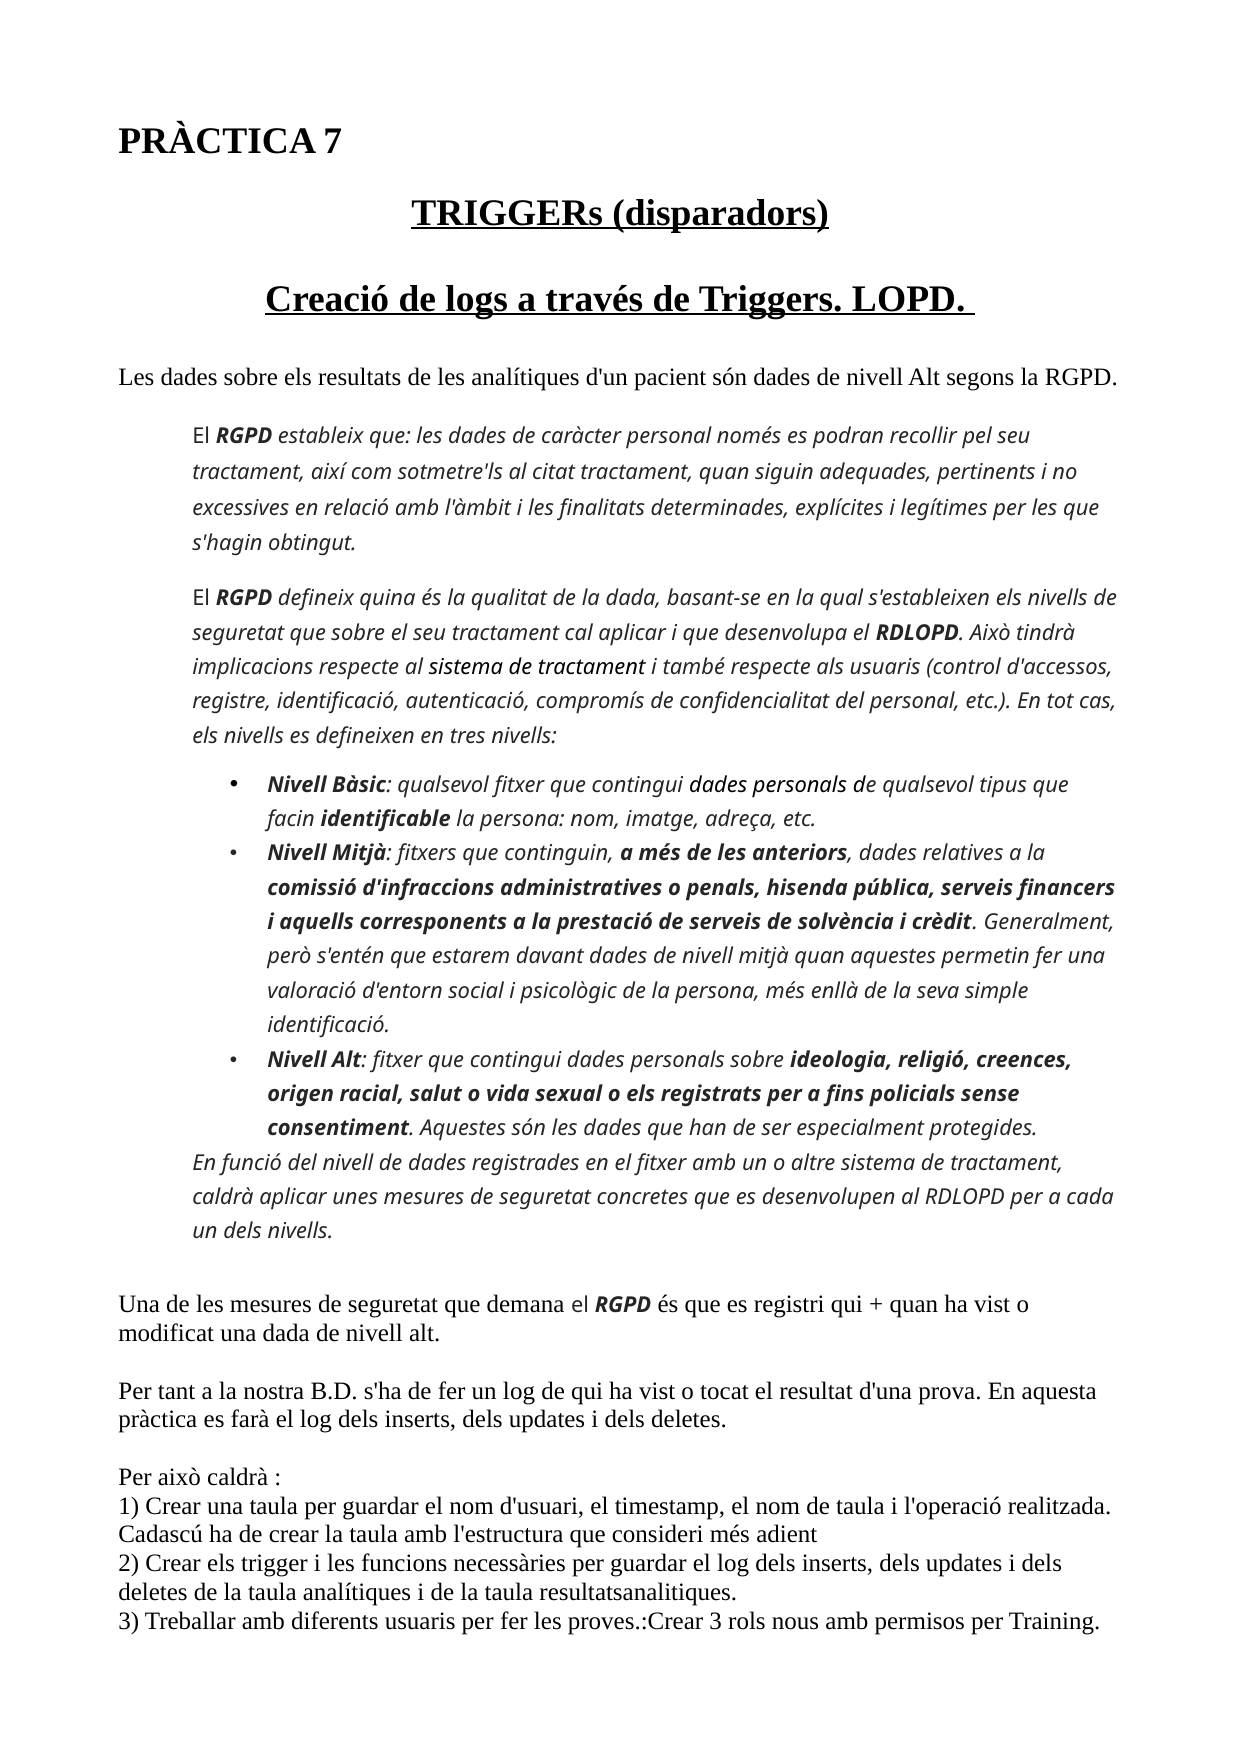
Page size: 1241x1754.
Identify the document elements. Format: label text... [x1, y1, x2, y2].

text Creació de logs a través de Triggers. LOPD. [118, 276, 1122, 319]
text Una de les mesures de seguretat que demana el RGPD és que es registri qui + quan ha vist o modificat una dada de nivell alt. [118, 1288, 1122, 1347]
text PRÀCTICA 7 [118, 118, 1122, 161]
text TRIGGERs (disparadors) [118, 190, 1122, 233]
text El RGPD estableix que: les dades de caràcter personal només es podran recollir pel seu tractament, així com sotmetre'ls al citat tractament, quan siguin adequades, pertinents i no excessives en relació amb l'àmbit i les finalitats determinades, explícites i legítimes per les que s'hagin obtingut. [192, 420, 1122, 557]
text 1) Crear una taula per guardar el nom d'usuari, el timestamp, el nom de taula i l'operació realitzada. Cadascú ha de crear la taula amb l'estructura que consideri més adient [118, 1491, 1122, 1548]
list Nivell Alt: fitxer que contingui dades personals sobre ideologia, religió, creences, origen racial, salut o vida sexual o els registrats per a fins policials sense consentiment. Aquestes són les dades que han de ser especialment protegides. [229, 1039, 1122, 1142]
list Nivell Bàsic: qualsevol fitxer que contingui dades personals de qualsevol tipus que facin identificable la persona: nom, imatge, adreça, etc. [229, 764, 1122, 833]
text Per això caldrà : [118, 1462, 1122, 1491]
text Les dades sobre els resultats de les analítiques d'un pacient són dades de nivell Alt segons la RGPD. [118, 362, 1122, 391]
text El RGPD defineix quina és la qualitat de la dada, basant-se en la qual s'estableixen els nivells de seguretat que sobre el seu tractament cal aplicar i que desenvolupa el RDLOPD. Això tindrà implicacions respecte al sistema de tractament i també respecte als usuaris (control d'accessos, registre, identificació, autenticació, compromís de confidencialitat del personal, etc.). En tot cas, els nivells es defineixen en tres nivells: [192, 577, 1122, 749]
list Nivell Mitjà: fitxers que continguin, a més de les anteriors, dades relatives a la comissió d'infraccions administratives o penals, hisenda pública, serveis financers i aquells corresponents a la prestació de serveis de solvència i crèdit. Generalment, però s'entén que estarem davant dades de nivell mitjà quan aquestes permetin fer una valoració d'entorn social i psicològic de la persona, més enllà de la seva simple identificació. [229, 833, 1122, 1039]
text 3) Treballar amb diferents usuaris per fer les proves.:Crear 3 rols nous amb permisos per Training. [118, 1606, 1122, 1634]
text En funció del nivell de dades registrades en el fitxer amb un o altre sistema de tractament, caldrà aplicar unes mesures de seguretat concretes que es desenvolupen al RDLOPD per a cada un dels nivells. [192, 1142, 1122, 1245]
text 2) Crear els trigger i les funcions necessàries per guardar el log dels inserts, dels updates i dels deletes de la taula analítiques i de la taula resultatsanalitiques. [118, 1548, 1122, 1606]
text Per tant a la nostra B.D. s'ha de fer un log de qui ha vist o tocat el resultat d'una prova. En aquesta pràctica es farà el log dels inserts, dels updates i dels deletes. [118, 1376, 1122, 1433]
